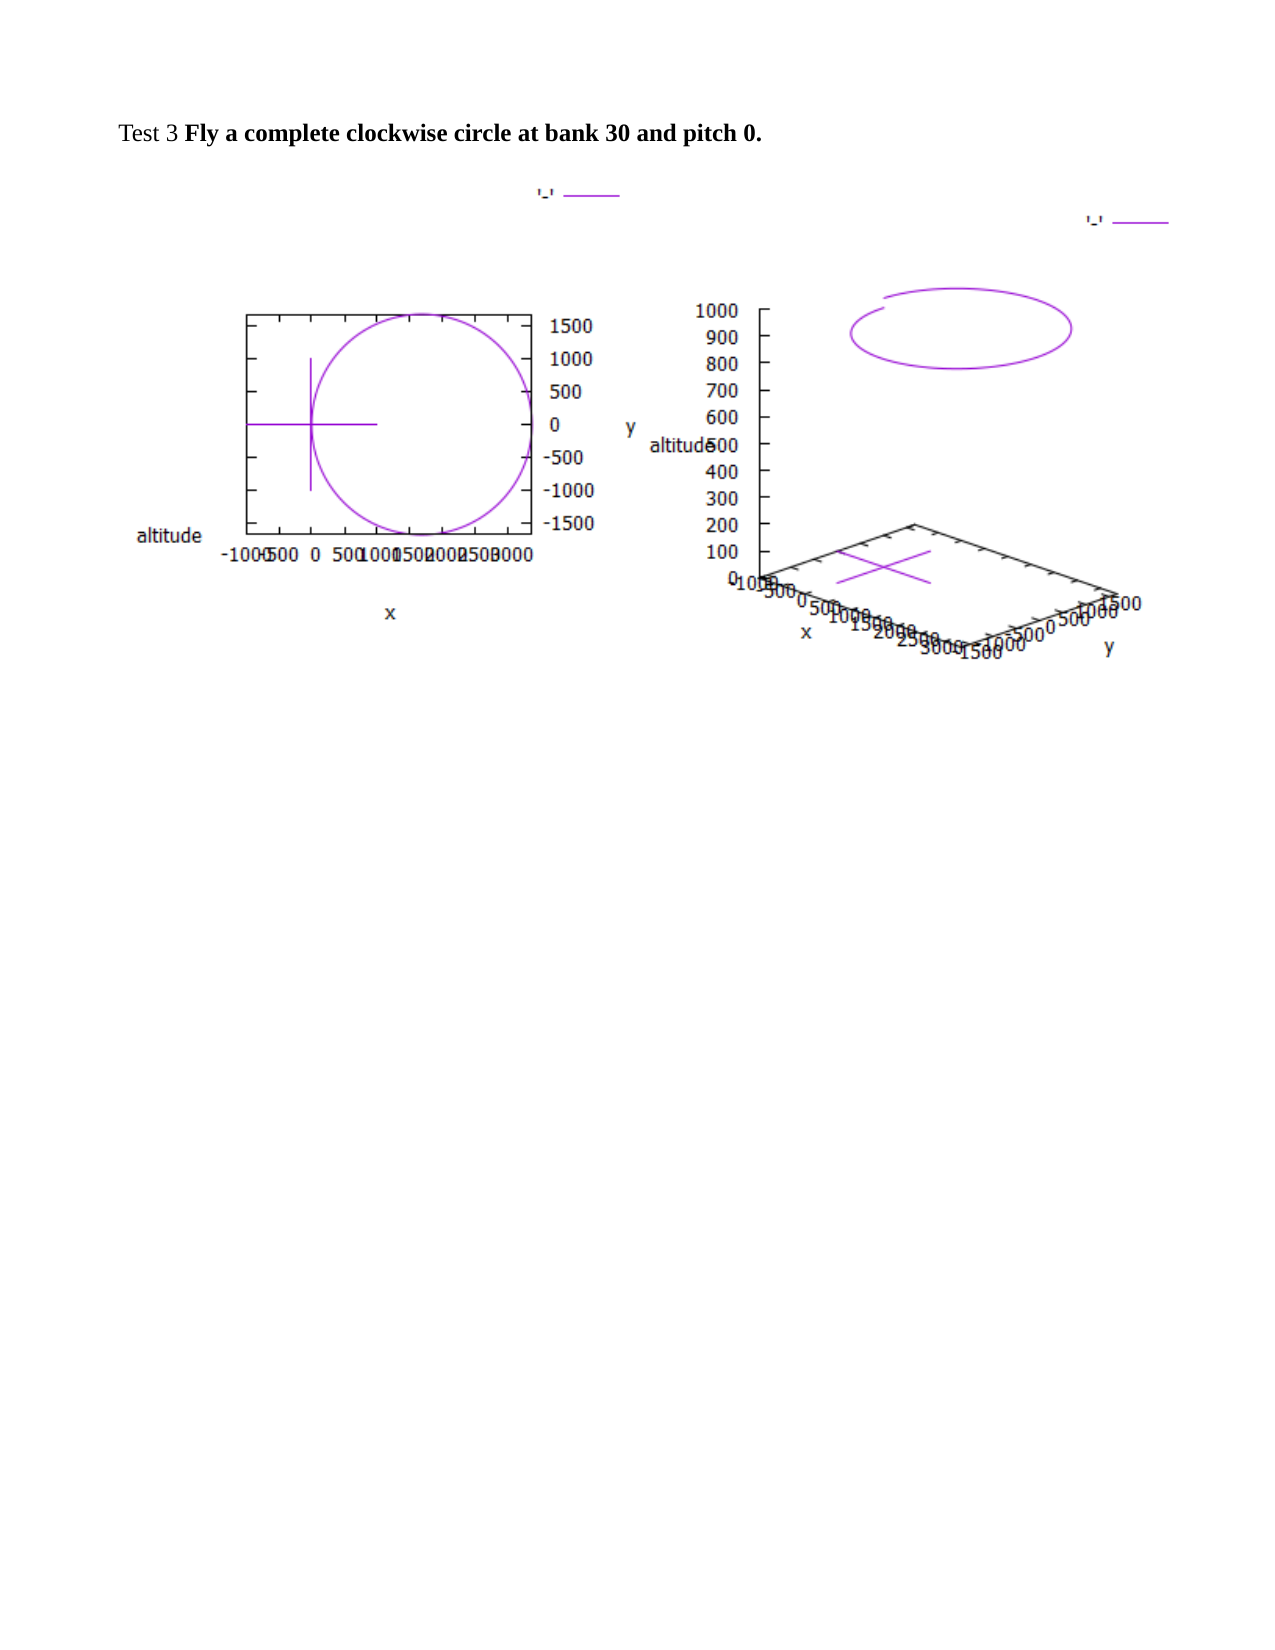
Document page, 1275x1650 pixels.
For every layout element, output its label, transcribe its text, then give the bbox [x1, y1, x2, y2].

text Test 3 Fly a complete clockwise circle at bank 30 and pitch 0. [118, 118, 1157, 147]
picture [128, 163, 1193, 707]
